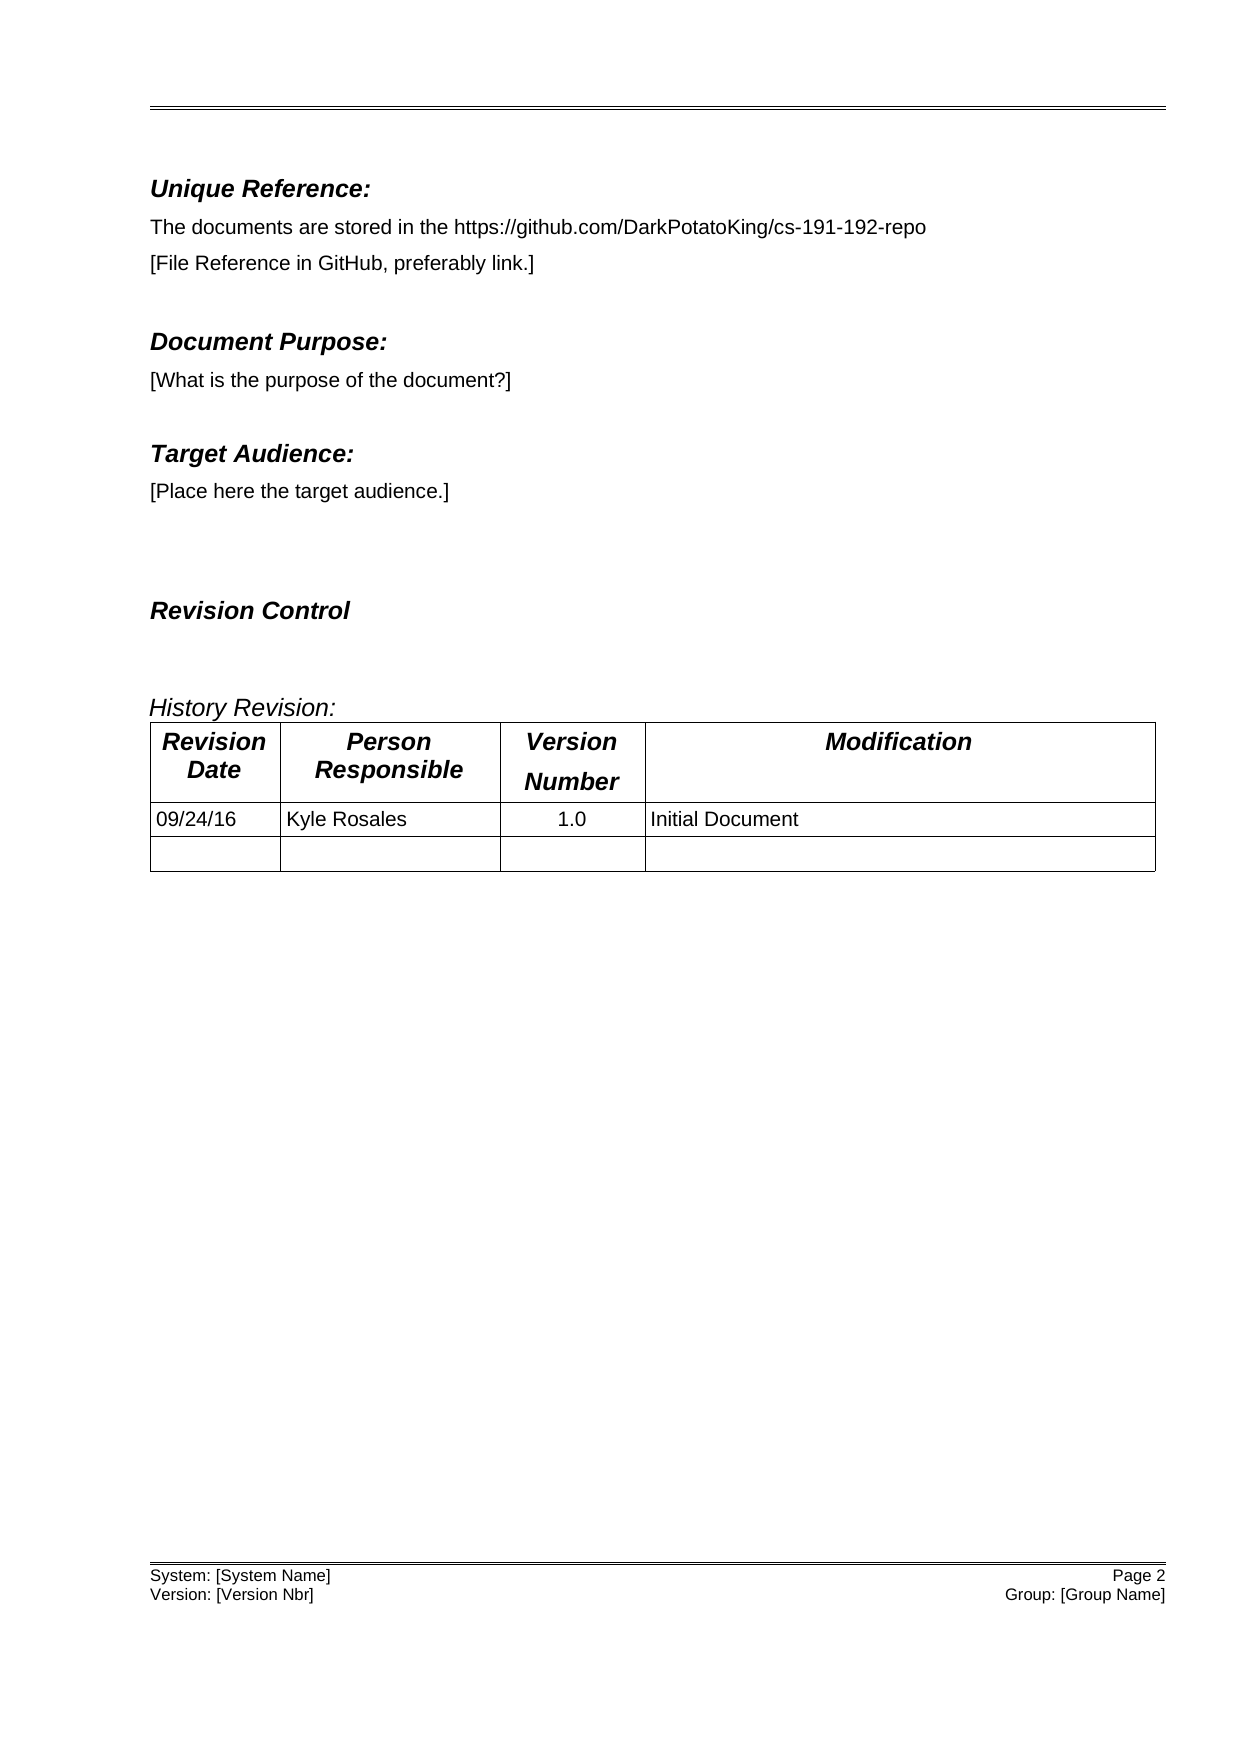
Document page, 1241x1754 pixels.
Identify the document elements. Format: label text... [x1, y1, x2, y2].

subtitle Document Purpose: [150, 328, 1166, 356]
table_cell [151, 837, 280, 871]
subtitle The documents are stored in the https://github.com/DarkPotatoKing/cs-191-192-repo [150, 216, 1166, 239]
table_cell 09/24/16 [151, 803, 280, 836]
table_cell [646, 837, 1155, 871]
subtitle Unique Reference: [150, 175, 1166, 203]
table_cell Kyle Rosales [281, 803, 500, 836]
table_cell [501, 837, 645, 871]
table_header Modification [646, 723, 1155, 802]
table_cell [281, 837, 500, 871]
subtitle [File Reference in GitHub, preferably link.] [150, 251, 1166, 275]
table_header Version Number [501, 723, 645, 802]
subtitle Target Audience: [150, 440, 1166, 468]
text History Revision: [148, 693, 1166, 722]
subtitle [What is the purpose of the document?] [150, 368, 1166, 391]
table_cell 1.0 [501, 803, 645, 836]
table_header Person Responsible [281, 723, 500, 802]
table_cell Initial Document [646, 803, 1155, 836]
table_header Revision Date [151, 723, 280, 802]
subtitle Revision Control [150, 597, 1166, 625]
subtitle [Place here the target audience.] [150, 480, 1166, 503]
